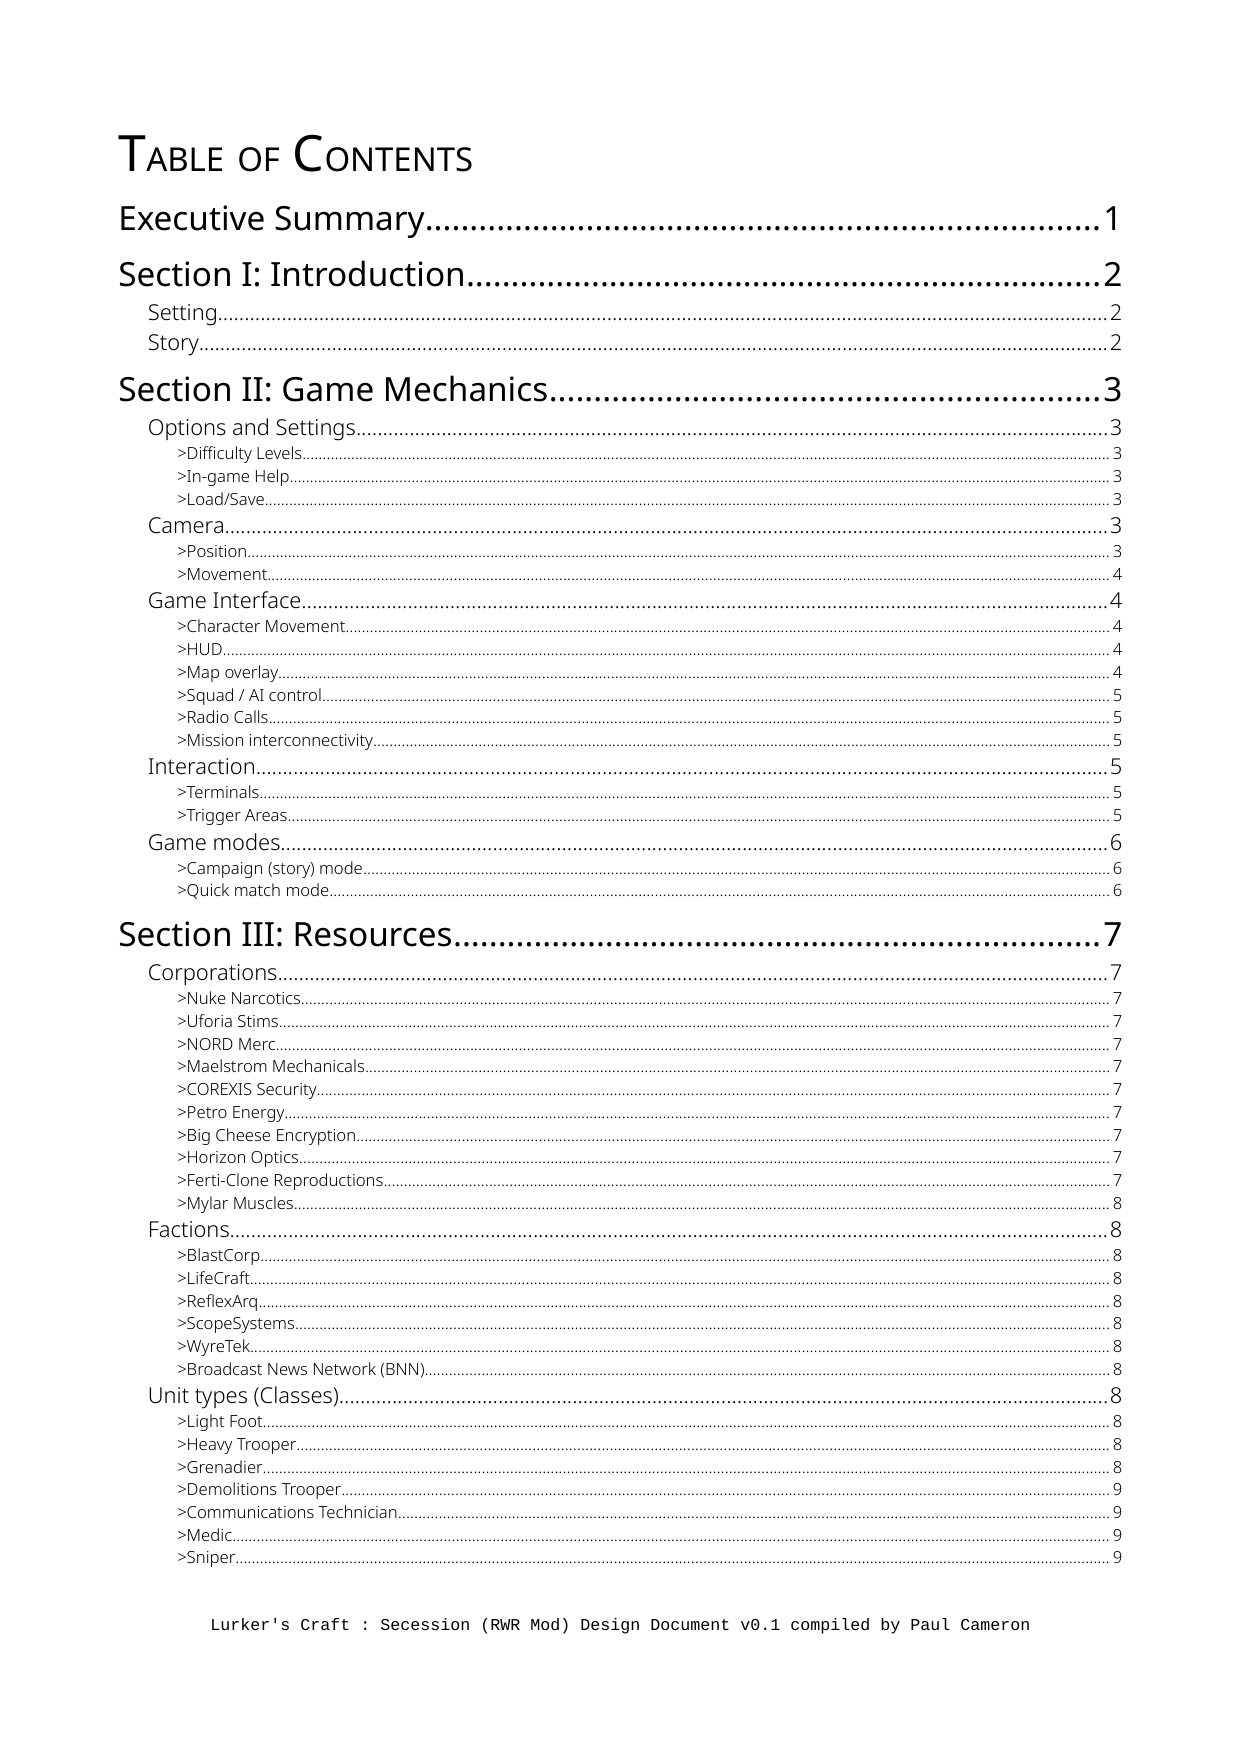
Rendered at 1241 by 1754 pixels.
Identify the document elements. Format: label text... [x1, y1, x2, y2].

text Section II: Game Mechanics 3 [118, 366, 1122, 411]
text >Campaign (story) mode 6 [177, 856, 1122, 879]
text Game modes 6 [148, 826, 1122, 856]
text >Radio Calls 5 [177, 706, 1122, 728]
text Section I: Introduction 2 [118, 251, 1122, 296]
text >Medic 9 [177, 1523, 1122, 1546]
text >Big Cheese Encryption 7 [177, 1123, 1122, 1146]
text >Movement 4 [177, 562, 1122, 585]
text Interaction 5 [148, 751, 1122, 781]
text >Terminals 5 [177, 781, 1122, 804]
text >BlastCorp 8 [177, 1244, 1122, 1266]
text >Heavy Trooper 8 [177, 1432, 1122, 1455]
text Executive Summary 1 [118, 195, 1122, 241]
text >Light Foot 8 [177, 1410, 1122, 1432]
text >Horizon Optics 7 [177, 1146, 1122, 1168]
text Game Interface 4 [148, 585, 1122, 615]
text >Grenadier 8 [177, 1455, 1122, 1478]
text >Maelstrom Mechanicals 7 [177, 1055, 1122, 1078]
text >Demolitions Trooper 9 [177, 1478, 1122, 1501]
text Camera 3 [148, 510, 1122, 540]
text Section III: Resources 7 [118, 911, 1122, 956]
subtitle Table of Contents [118, 118, 1122, 186]
text Factions 8 [148, 1214, 1122, 1244]
text >NORD Merc 7 [177, 1032, 1122, 1055]
text >Mission interconnectivity 5 [177, 728, 1122, 751]
text >COREXIS Security 7 [177, 1078, 1122, 1100]
text >ReflexArq 8 [177, 1289, 1122, 1312]
text >HUD 4 [177, 638, 1122, 660]
text >Mylar Muscles 8 [177, 1191, 1122, 1214]
text >Ferti-Clone Reproductions 7 [177, 1168, 1122, 1191]
text >Load/Save 3 [177, 487, 1122, 510]
text >Nuke Narcotics 7 [177, 987, 1122, 1009]
text >LifeCraft 8 [177, 1266, 1122, 1289]
text >ScopeSystems 8 [177, 1312, 1122, 1334]
text >Sniper 9 [177, 1546, 1122, 1569]
text >Position 3 [177, 540, 1122, 562]
text >Petro Energy 7 [177, 1100, 1122, 1123]
text >Quick match mode 6 [177, 879, 1122, 902]
text >Trigger Areas 5 [177, 804, 1122, 826]
text >Character Movement 4 [177, 615, 1122, 638]
text >In-game Help 3 [177, 464, 1122, 487]
text >Communications Technician 9 [177, 1501, 1122, 1523]
text Corporations 7 [148, 957, 1122, 987]
text Setting 2 [148, 297, 1122, 327]
text >Map overlay 4 [177, 660, 1122, 683]
text >Difficulty Levels 3 [177, 442, 1122, 464]
text >WyreTek 8 [177, 1334, 1122, 1357]
text >Uforia Stims 7 [177, 1009, 1122, 1032]
text Story 2 [148, 327, 1122, 357]
text >Broadcast News Network (BNN) 8 [177, 1357, 1122, 1380]
text Options and Settings 3 [148, 412, 1122, 442]
text Unit types (Classes) 8 [148, 1380, 1122, 1410]
text >Squad / AI control 5 [177, 683, 1122, 706]
